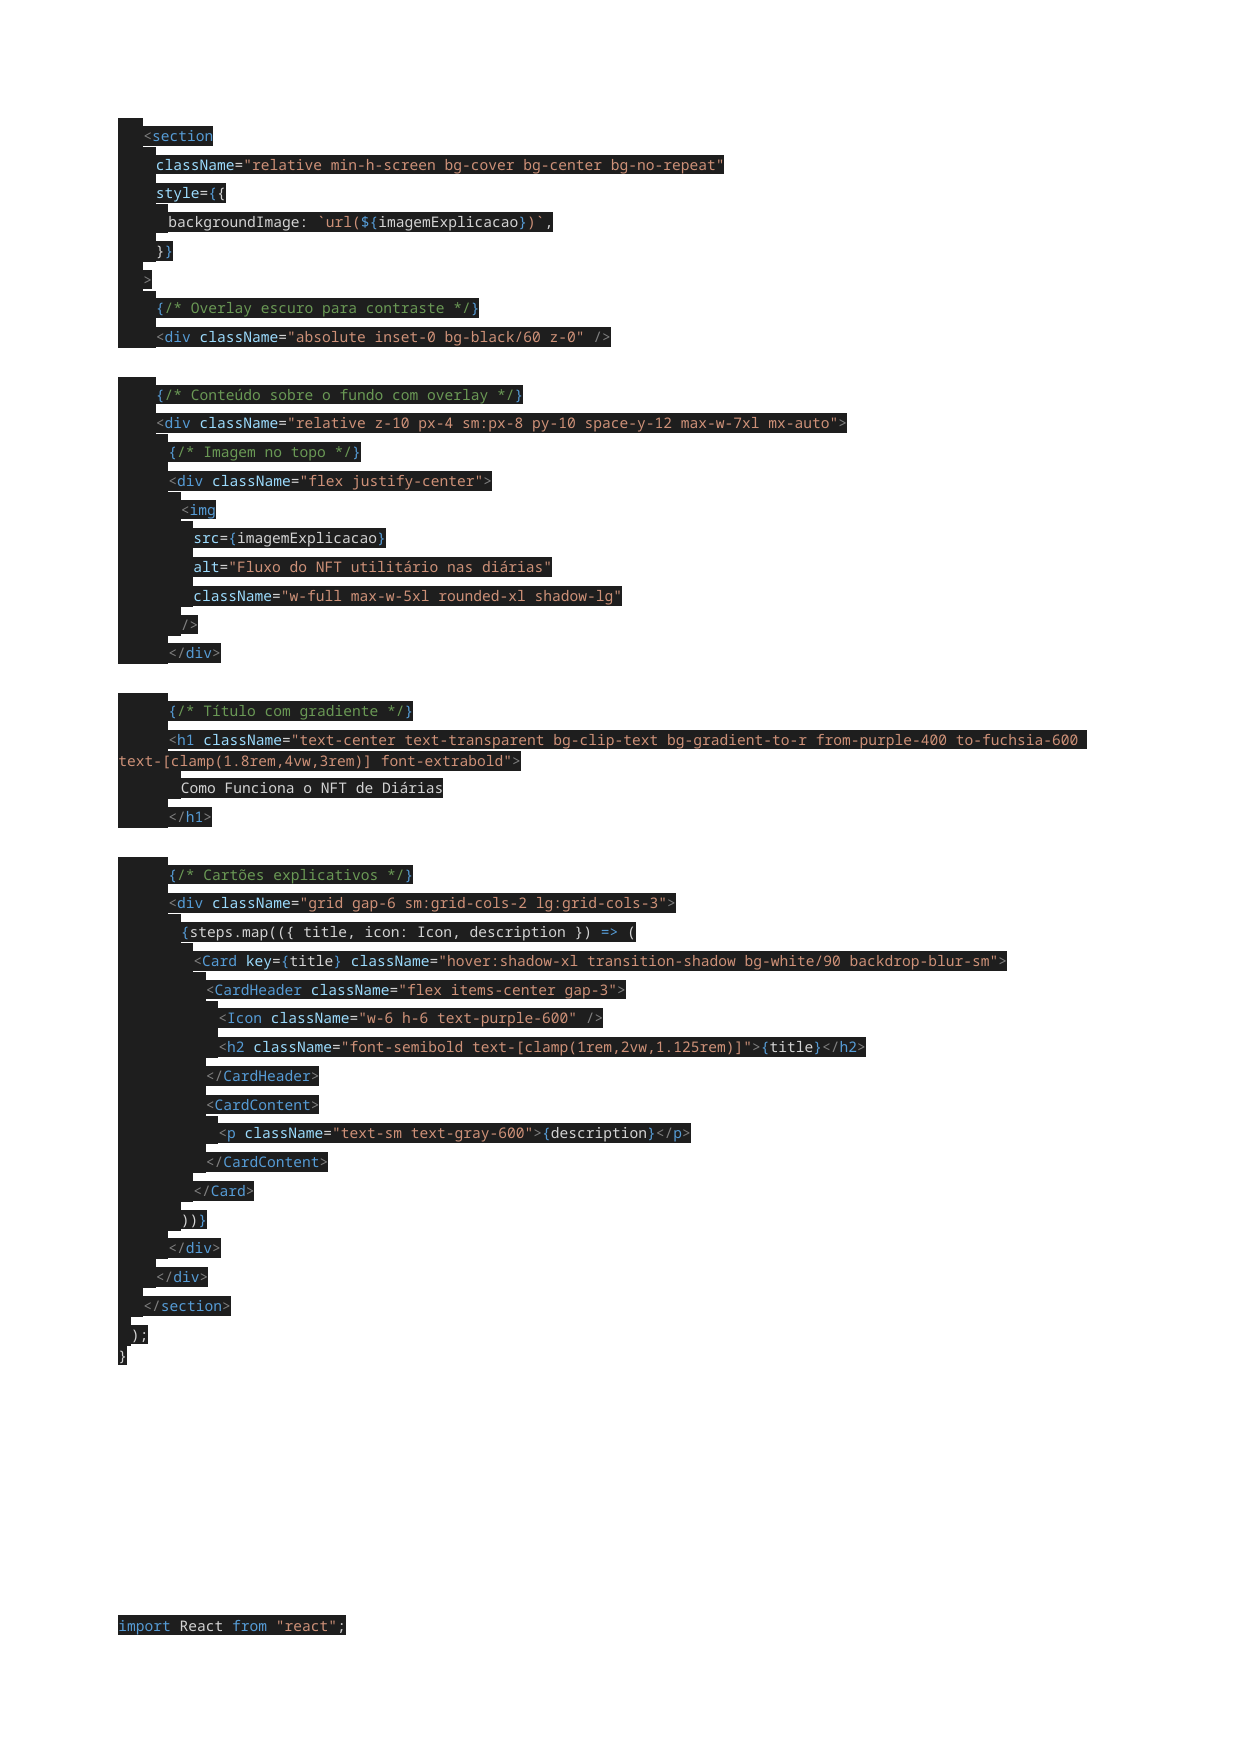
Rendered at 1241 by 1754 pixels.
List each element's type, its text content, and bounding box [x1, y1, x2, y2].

text } [118, 1346, 1122, 1365]
text {/* Conteúdo sobre o fundo com overlay */} [118, 377, 1122, 406]
text className="relative min-h-screen bg-cover bg-center bg-no-repeat" [118, 147, 1122, 176]
text {/* Título com gradiente */} [118, 693, 1122, 722]
text src={imagemExplicacao} [118, 521, 1122, 549]
text {/* Overlay escuro para contraste */} [118, 291, 1122, 319]
text <p className="text-sm text-gray-600">{description}</p> [118, 1116, 1122, 1144]
text <div className="relative z-10 px-4 sm:px-8 py-10 space-y-12 max-w-7xl mx-auto"> [118, 406, 1122, 434]
text <h1 className="text-center text-transparent bg-clip-text bg-gradient-to-r from-purple-400 to-fuchsia-600 text-[clamp(1.8rem,4vw,3rem)] font-extrabold"> [118, 722, 1122, 771]
text className="w-full max-w-5xl rounded-xl shadow-lg" [118, 578, 1122, 607]
text backgroundImage: `url(${imagemExplicacao})`, [118, 204, 1122, 233]
text </CardContent> [118, 1144, 1122, 1173]
text }} [118, 233, 1122, 262]
text Como Funciona o NFT de Diárias [118, 771, 1122, 799]
text <div className="flex justify-center"> [118, 463, 1122, 492]
text <div className="absolute inset-0 bg-black/60 z-0" /> [118, 319, 1122, 348]
text </div> [118, 1231, 1122, 1259]
text ); [118, 1317, 1122, 1346]
text <section [118, 118, 1122, 147]
text <Icon className="w-6 h-6 text-purple-600" /> [118, 1001, 1122, 1029]
text </Card> [118, 1173, 1122, 1202]
text </section> [118, 1288, 1122, 1317]
text alt="Fluxo do NFT utilitário nas diárias" [118, 549, 1122, 578]
text </CardHeader> [118, 1058, 1122, 1087]
text {/* Imagem no topo */} [118, 434, 1122, 463]
text /> [118, 607, 1122, 636]
text > [118, 262, 1122, 291]
text <div className="grid gap-6 sm:grid-cols-2 lg:grid-cols-3"> [118, 886, 1122, 914]
text <CardContent> [118, 1087, 1122, 1116]
text {/* Cartões explicativos */} [118, 857, 1122, 886]
text {steps.map(({ title, icon: Icon, description }) => ( [118, 914, 1122, 943]
text style={{ [118, 176, 1122, 204]
text ))} [118, 1202, 1122, 1231]
text </h1> [118, 799, 1122, 828]
text <h2 className="font-semibold text-[clamp(1rem,2vw,1.125rem)]">{title}</h2> [118, 1029, 1122, 1058]
text import React from "react"; [118, 1615, 1122, 1635]
text </div> [118, 636, 1122, 664]
text <img [118, 492, 1122, 521]
text </div> [118, 1259, 1122, 1288]
text <CardHeader className="flex items-center gap-3"> [118, 972, 1122, 1001]
text <Card key={title} className="hover:shadow-xl transition-shadow bg-white/90 backdrop-blur-sm"> [118, 943, 1122, 972]
